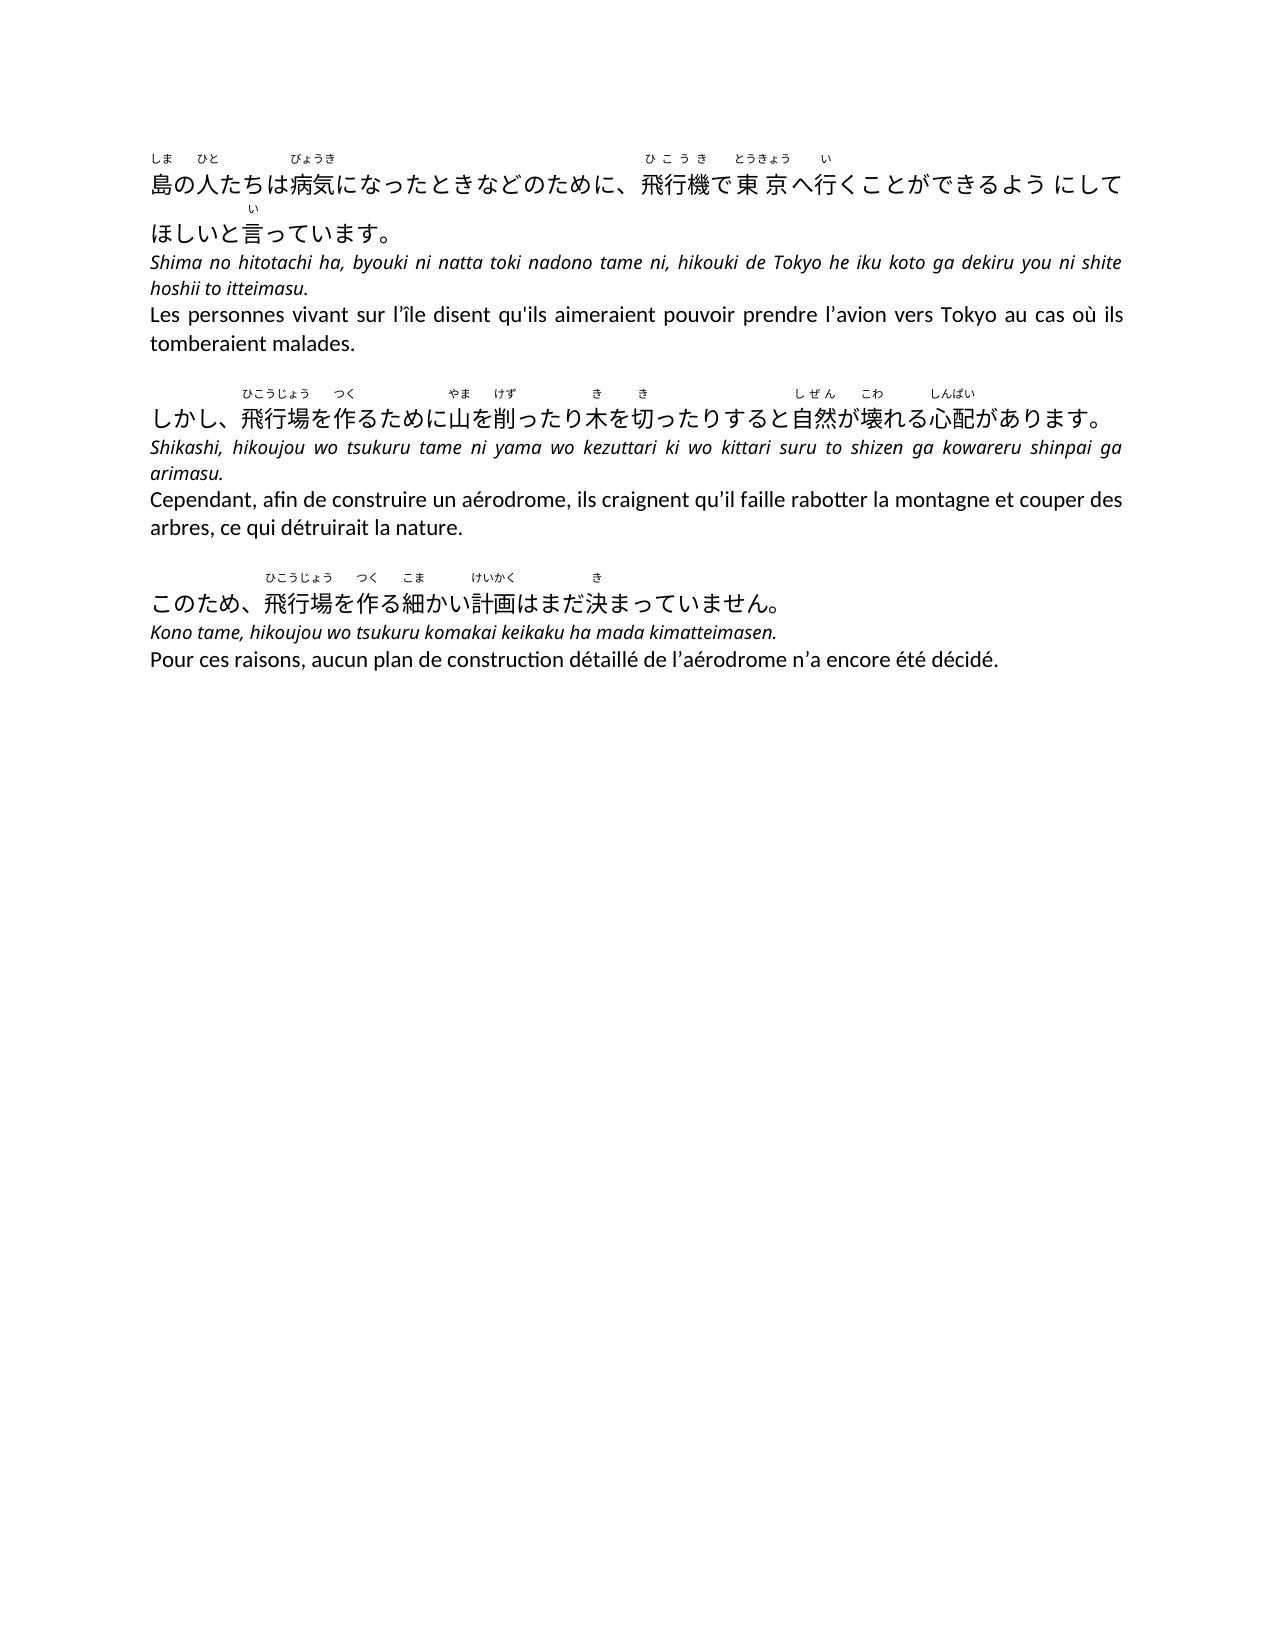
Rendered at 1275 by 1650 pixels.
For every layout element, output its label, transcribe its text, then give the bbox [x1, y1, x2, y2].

text しかし、飛行場ひこうじょうを作つくるために山やまを削けずったり木きを切きったりすると自然しぜんが壊こわれる心配しんぱいがあります。 [150, 385, 1125, 434]
text Shikashi, hikoujou wo tsukuru tame ni yama wo kezuttari ki wo kittari suru to shizen ga kowareru shinpai ga arimasu. [150, 434, 1125, 486]
text Kono tame, hikoujou wo tsukuru komakai keikaku ha mada kimatteimasen. [150, 619, 1125, 645]
text このため、飛行場ひこうじょうを作つくる細こまかい計画けいかくはまだ決きまっていません。 [150, 569, 1125, 619]
text Pour ces raisons, aucun plan de construction détaillé de l’aérodrome n’a encore été décidé. [150, 645, 1125, 673]
text Shima no hitotachi ha, byouki ni natta toki nadono tame ni, hikouki de Tokyo he iku koto ga dekiru you ni shite hoshii to itteimasu. [150, 249, 1125, 301]
text Cependant, afin de construire un aérodrome, ils craignent qu’il faille rabotter la montagne et couper des arbres, ce qui détruirait la nature. [150, 486, 1125, 542]
text 島しまの人ひとたちは病気びょうきになったときなどのために、飛行機ひこうきで東京とうきょうへ行いくことができるよう にしてほしいと言いっています。 [150, 150, 1125, 249]
text Les personnes vivant sur l’île disent qu'ils aimeraient pouvoir prendre l’avion vers Tokyo au cas où ils tomberaient malades. [150, 301, 1125, 357]
